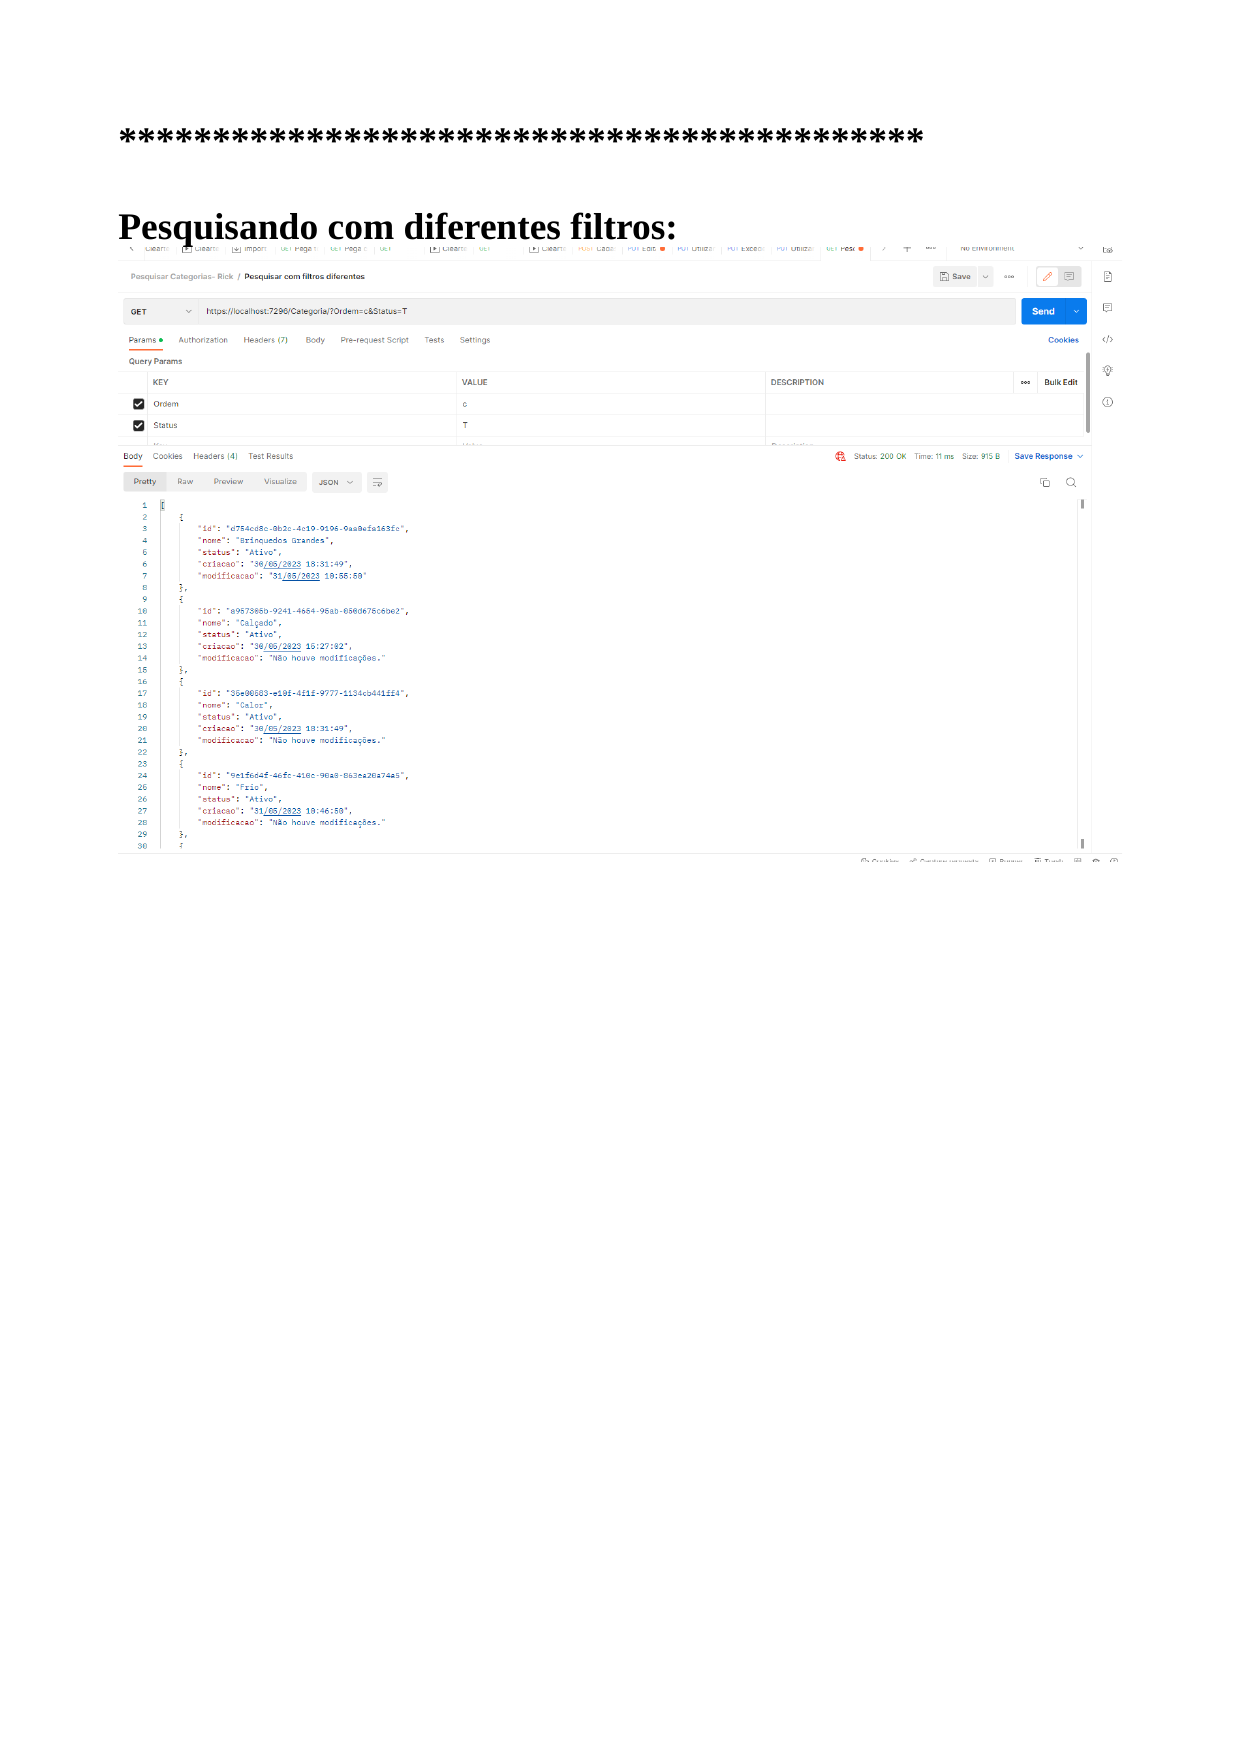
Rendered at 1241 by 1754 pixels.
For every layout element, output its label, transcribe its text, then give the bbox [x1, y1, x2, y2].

text ******************************************* [118, 118, 1122, 161]
picture [118, 247, 1123, 862]
text Pesquisando com diferentes filtros: [118, 204, 1122, 247]
